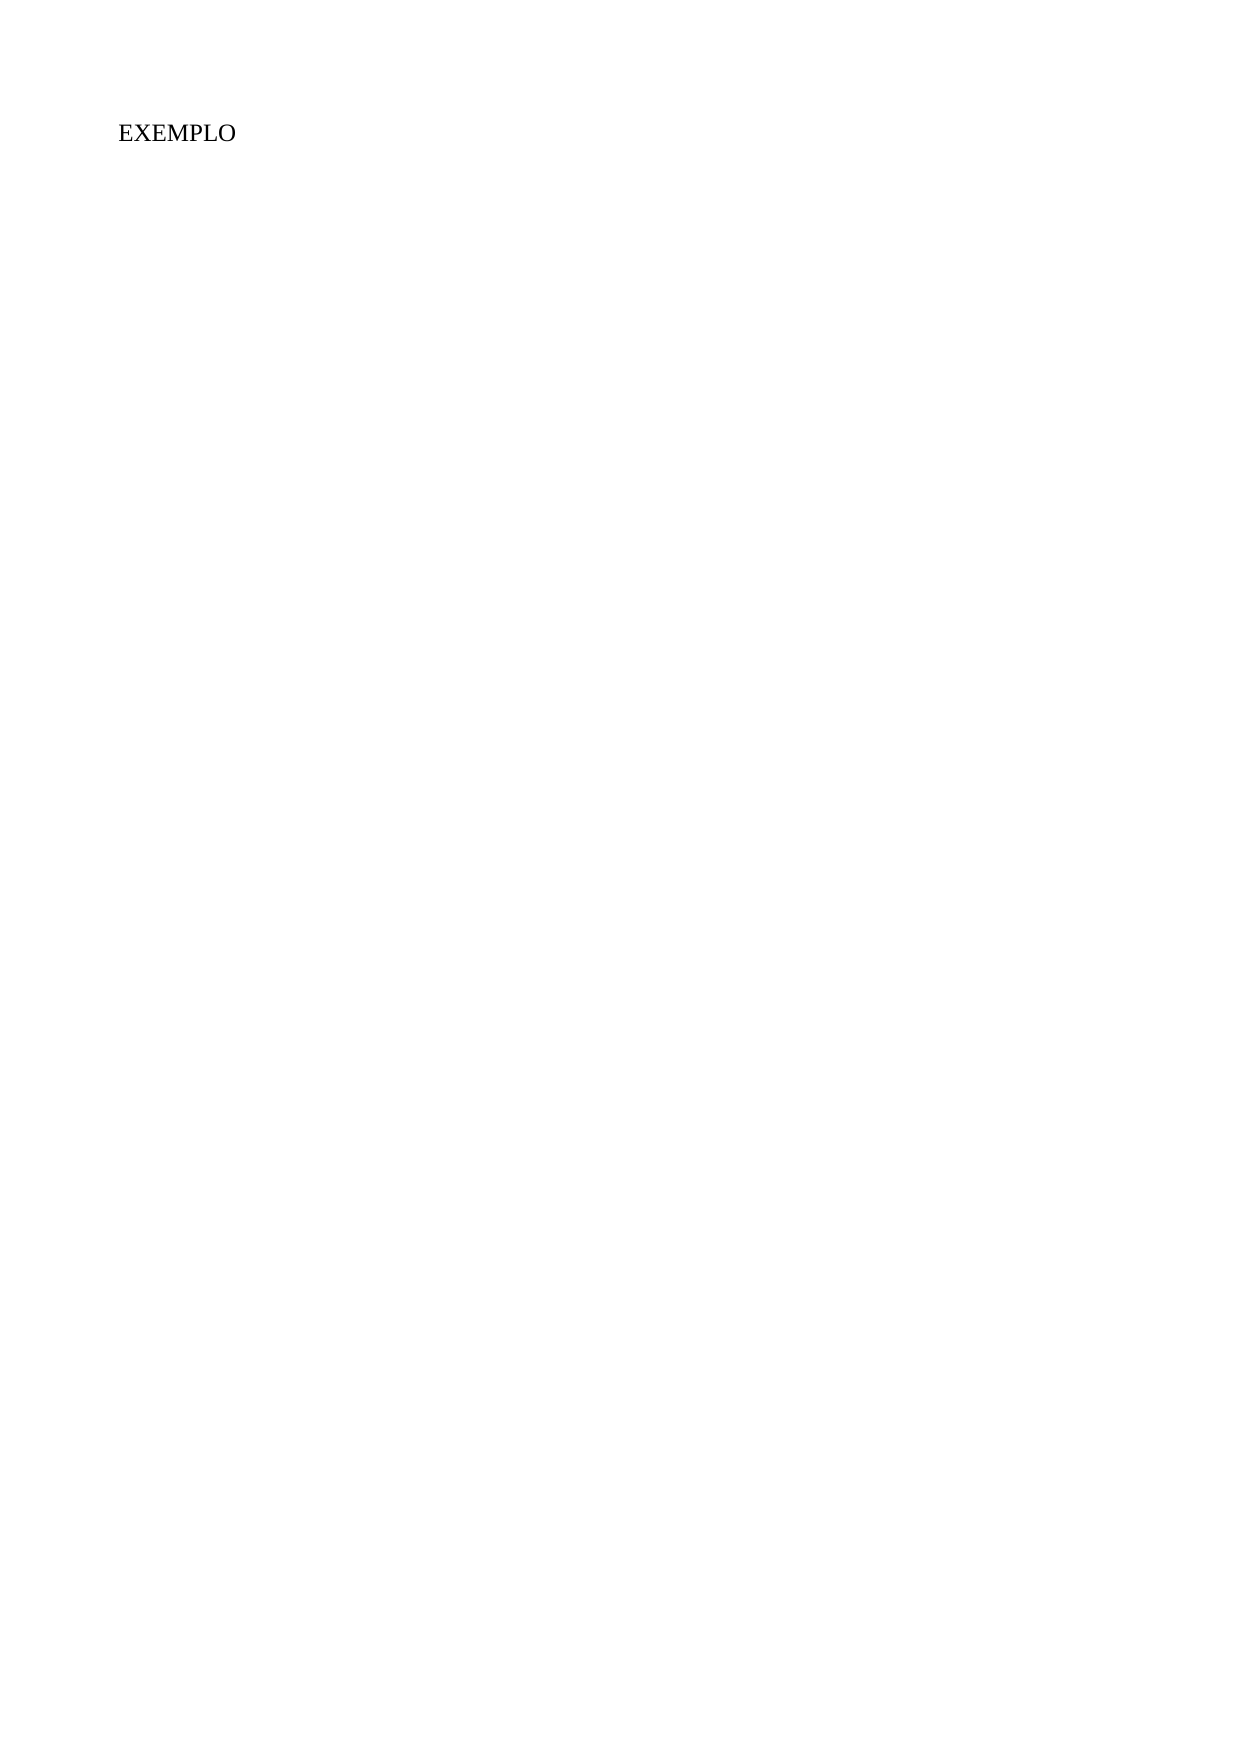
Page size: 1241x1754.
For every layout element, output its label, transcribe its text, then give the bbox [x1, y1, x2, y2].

text EXEMPLO [118, 118, 1122, 147]
